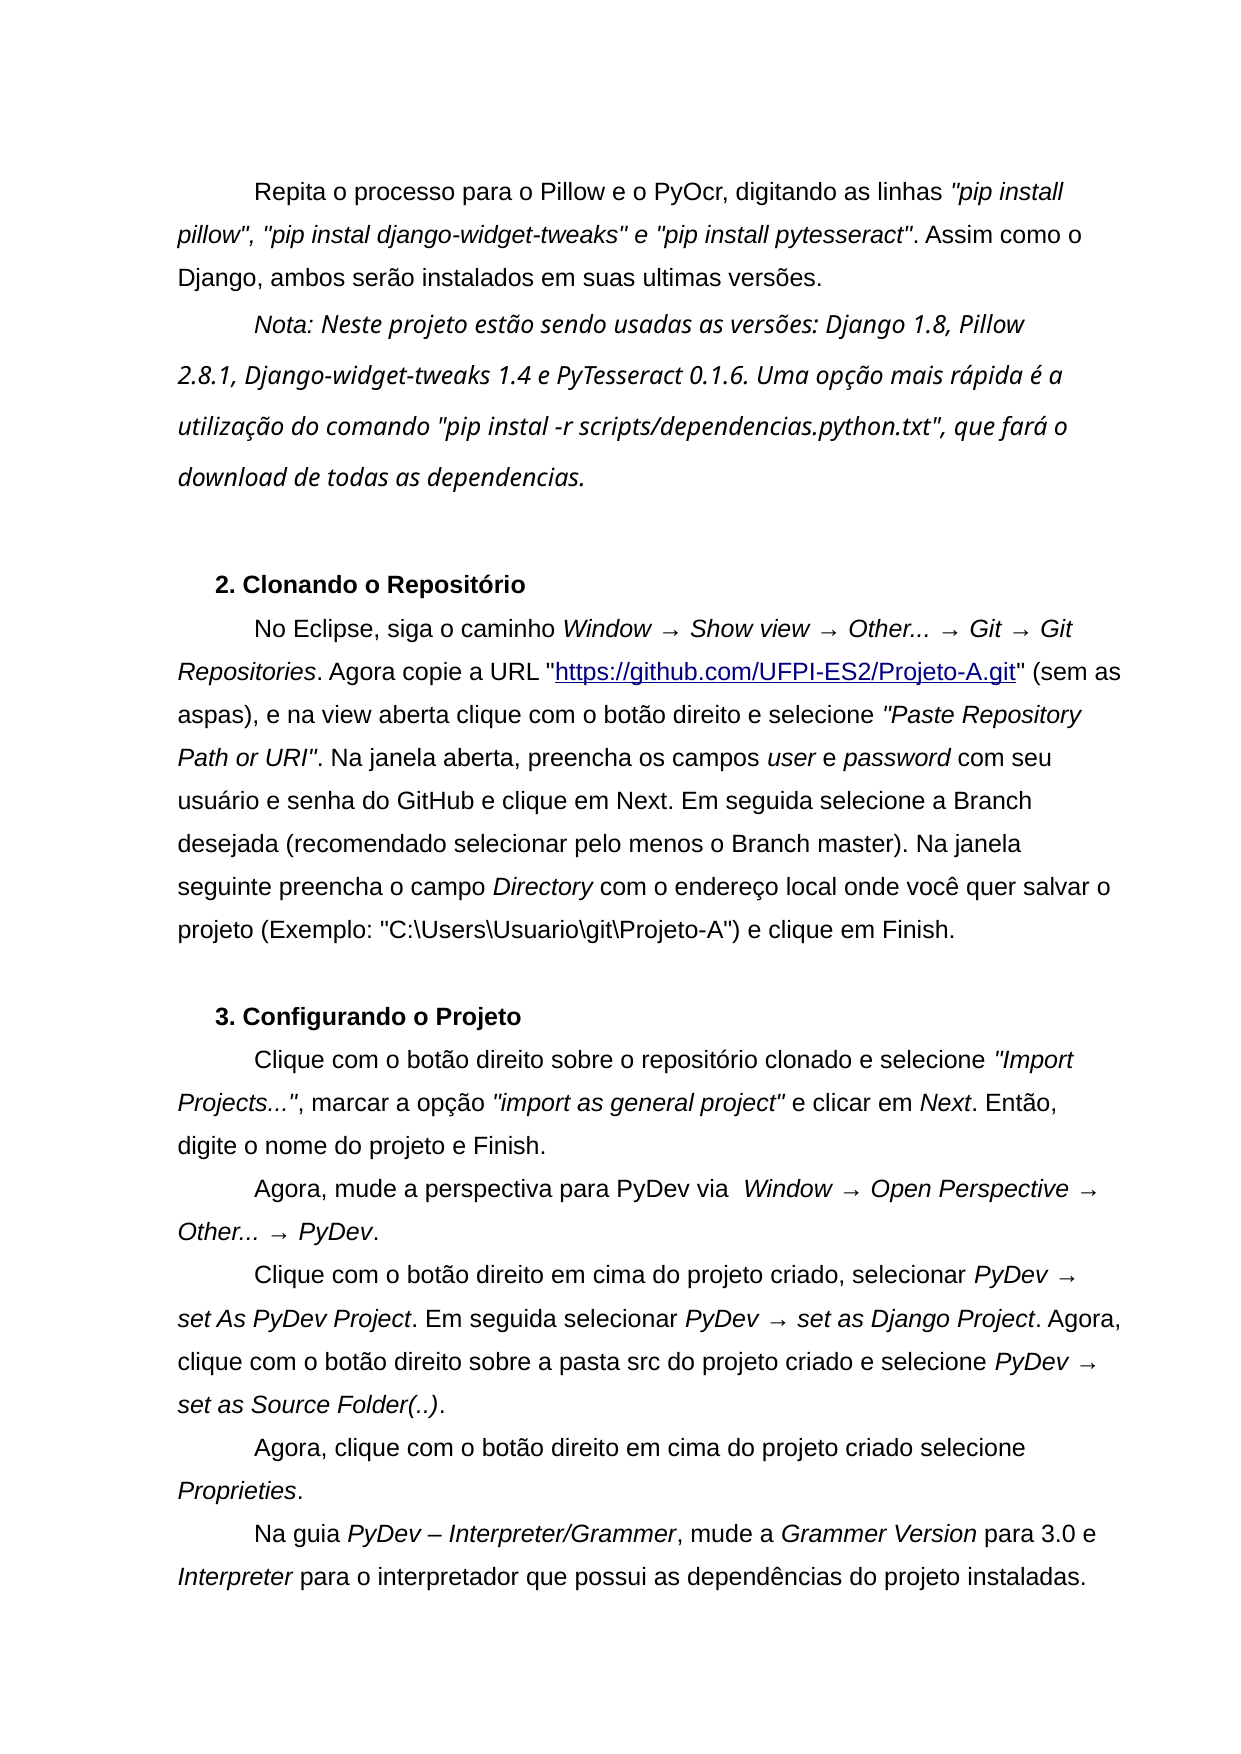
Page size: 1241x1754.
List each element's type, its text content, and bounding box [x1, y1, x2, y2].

text Agora, clique com o botão direito em cima do projeto criado selecione Proprieties. [177, 1433, 1122, 1505]
list Clonando o Repositório [215, 571, 1122, 599]
text 2.8.1, Django-widget-tweaks 1.4 e PyTesseract 0.1.6. Uma opção mais rápida é a utilização do comando "pip instal -r scripts/dependencias.python.txt", que fará o download de todas as dependencias. [177, 358, 1122, 494]
text Nota: Neste projeto estão sendo usadas as versões: Django 1.8, Pillow [177, 307, 1122, 341]
text Repita o processo para o Pillow e o PyOcr, digitando as linhas "pip install pillow", "pip instal django-widget-tweaks" e "pip install pytesseract". Assim como o Django, ambos serão instalados em suas ultimas versões. [177, 177, 1122, 292]
text Agora, mude a perspectiva para PyDev via Window → Open Perspective → Other... → PyDev. [177, 1174, 1122, 1246]
text Na guia PyDev – Interpreter/Grammer, mude a Grammer Version para 3.0 e Interpreter para o interpretador que possui as dependências do projeto instaladas. [177, 1519, 1122, 1591]
text Clique com o botão direito sobre o repositório clonado e selecione "Import Projects...", marcar a opção "import as general project" e clicar em Next. Então, digite o nome do projeto e Finish. [177, 1045, 1122, 1160]
text No Eclipse, siga o caminho Window → Show view → Other... → Git → Git Repositories. Agora copie a URL "https://github.com/UFPI-ES2/Projeto-A.git" (sem as aspas), e na view aberta clique com o botão direito e selecione "Paste Repository Path or URI". Na janela aberta, preencha os campos user e password com seu usuário e senha do GitHub e clique em Next. Em seguida selecione a Branch desejada (recomendado selecionar pelo menos o Branch master). Na janela seguinte preencha o campo Directory com o endereço local onde você quer salvar o projeto (Exemplo: "C:\Users\Usuario\git\Projeto-A") e clique em Finish. [177, 614, 1122, 944]
text Clique com o botão direito em cima do projeto criado, selecionar PyDev → set As PyDev Project. Em seguida selecionar PyDev → set as Django Project. Agora, clique com o botão direito sobre a pasta src do projeto criado e selecione PyDev → set as Source Folder(..). [177, 1261, 1122, 1419]
list Configurando o Projeto [215, 1002, 1122, 1031]
